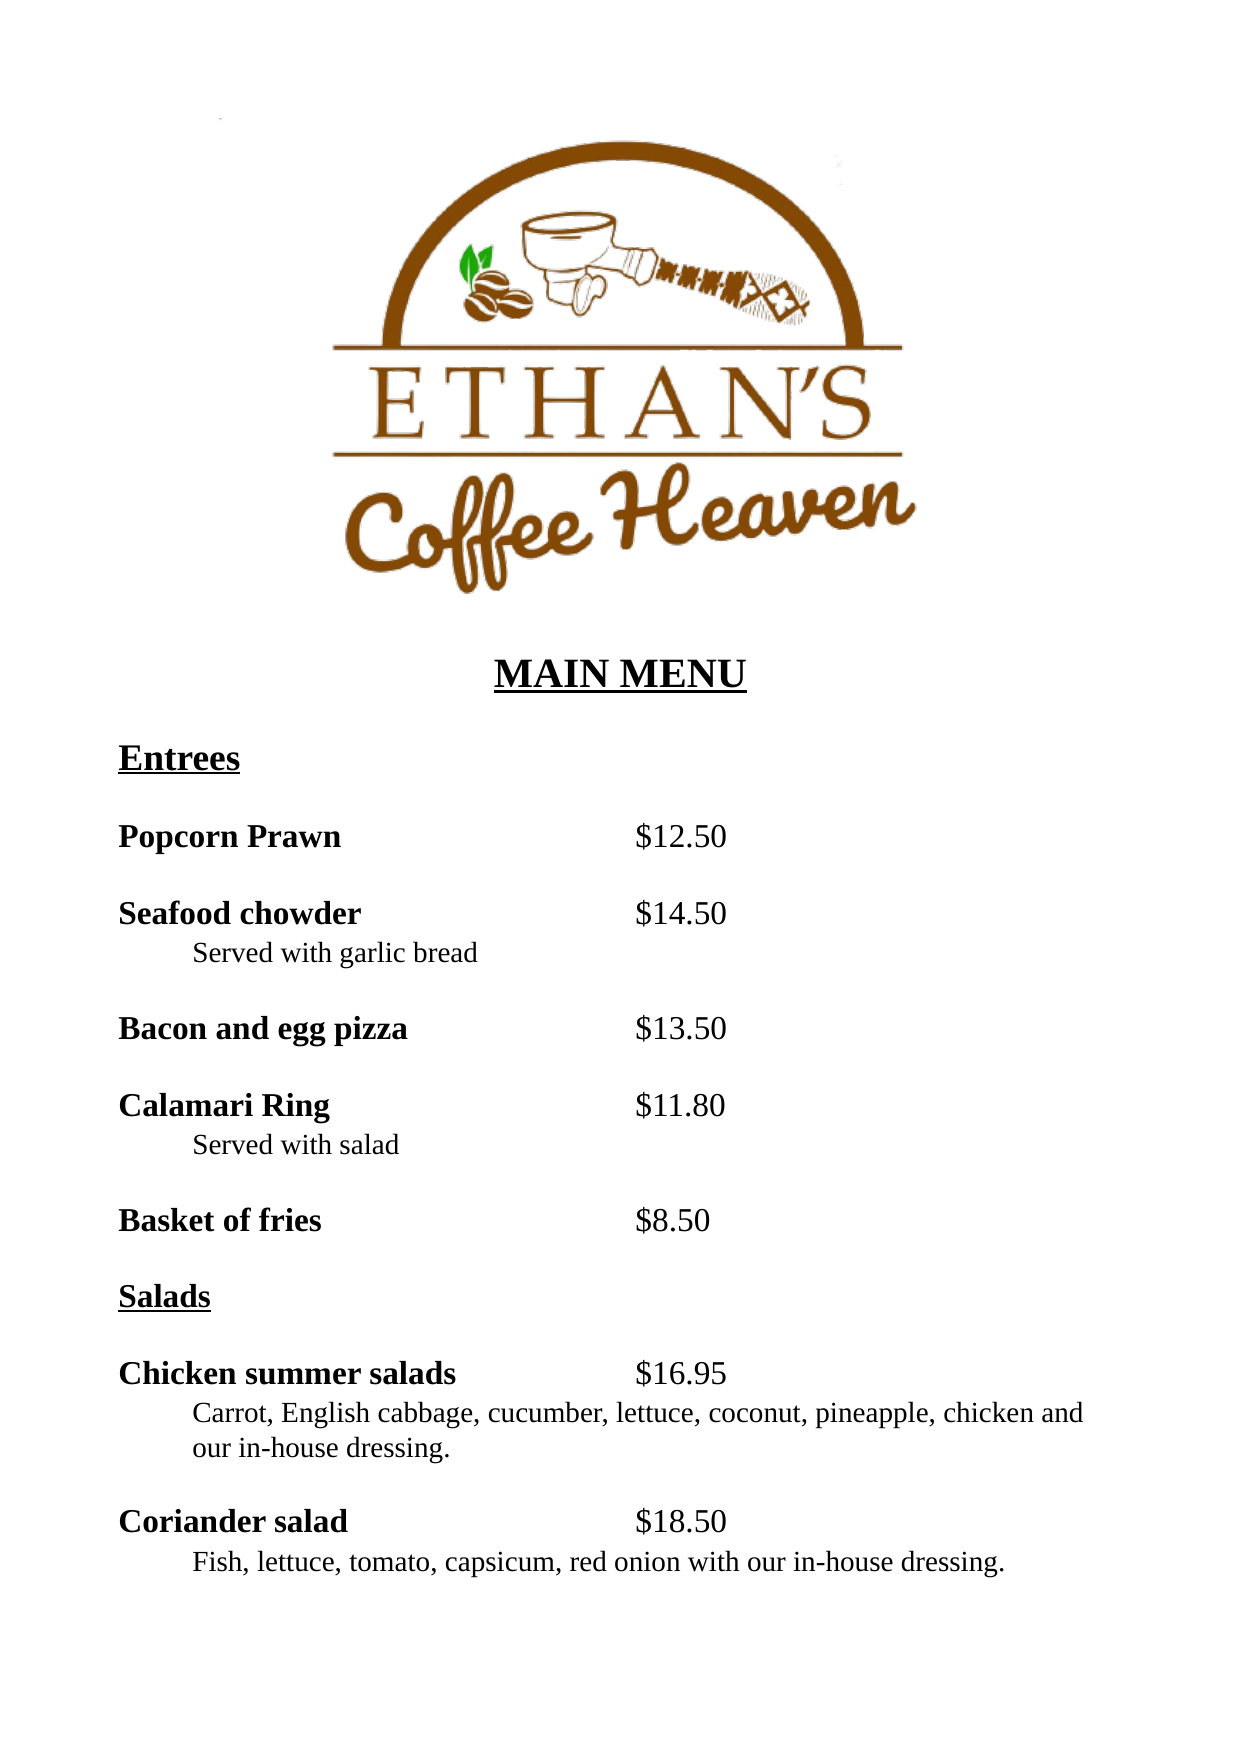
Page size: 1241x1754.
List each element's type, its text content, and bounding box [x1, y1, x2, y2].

text MAIN MENU [118, 649, 1122, 697]
text Coriander salad $18.50 [118, 1502, 1122, 1540]
text Served with salad [118, 1123, 1122, 1162]
text Served with garlic bread [118, 932, 1122, 970]
text Seafood chowder $14.50 [118, 893, 1122, 932]
picture [118, 118, 1123, 621]
text Popcorn Prawn $12.50 [118, 817, 1122, 855]
text Salads [118, 1277, 1122, 1315]
text Bacon and egg pizza $13.50 [118, 1008, 1122, 1047]
text Chicken summer salads $16.95 [118, 1353, 1122, 1392]
text Entrees [118, 735, 1122, 778]
text Carrot, English cabbage, cucumber, lettuce, coconut, pineapple, chicken and our in-house dressing. [118, 1392, 1122, 1463]
text Calamari Ring $11.80 [118, 1085, 1122, 1123]
text Fish, lettuce, tomato, capsicum, red onion with our in-house dressing. [118, 1540, 1122, 1578]
text Basket of fries $8.50 [118, 1200, 1122, 1238]
